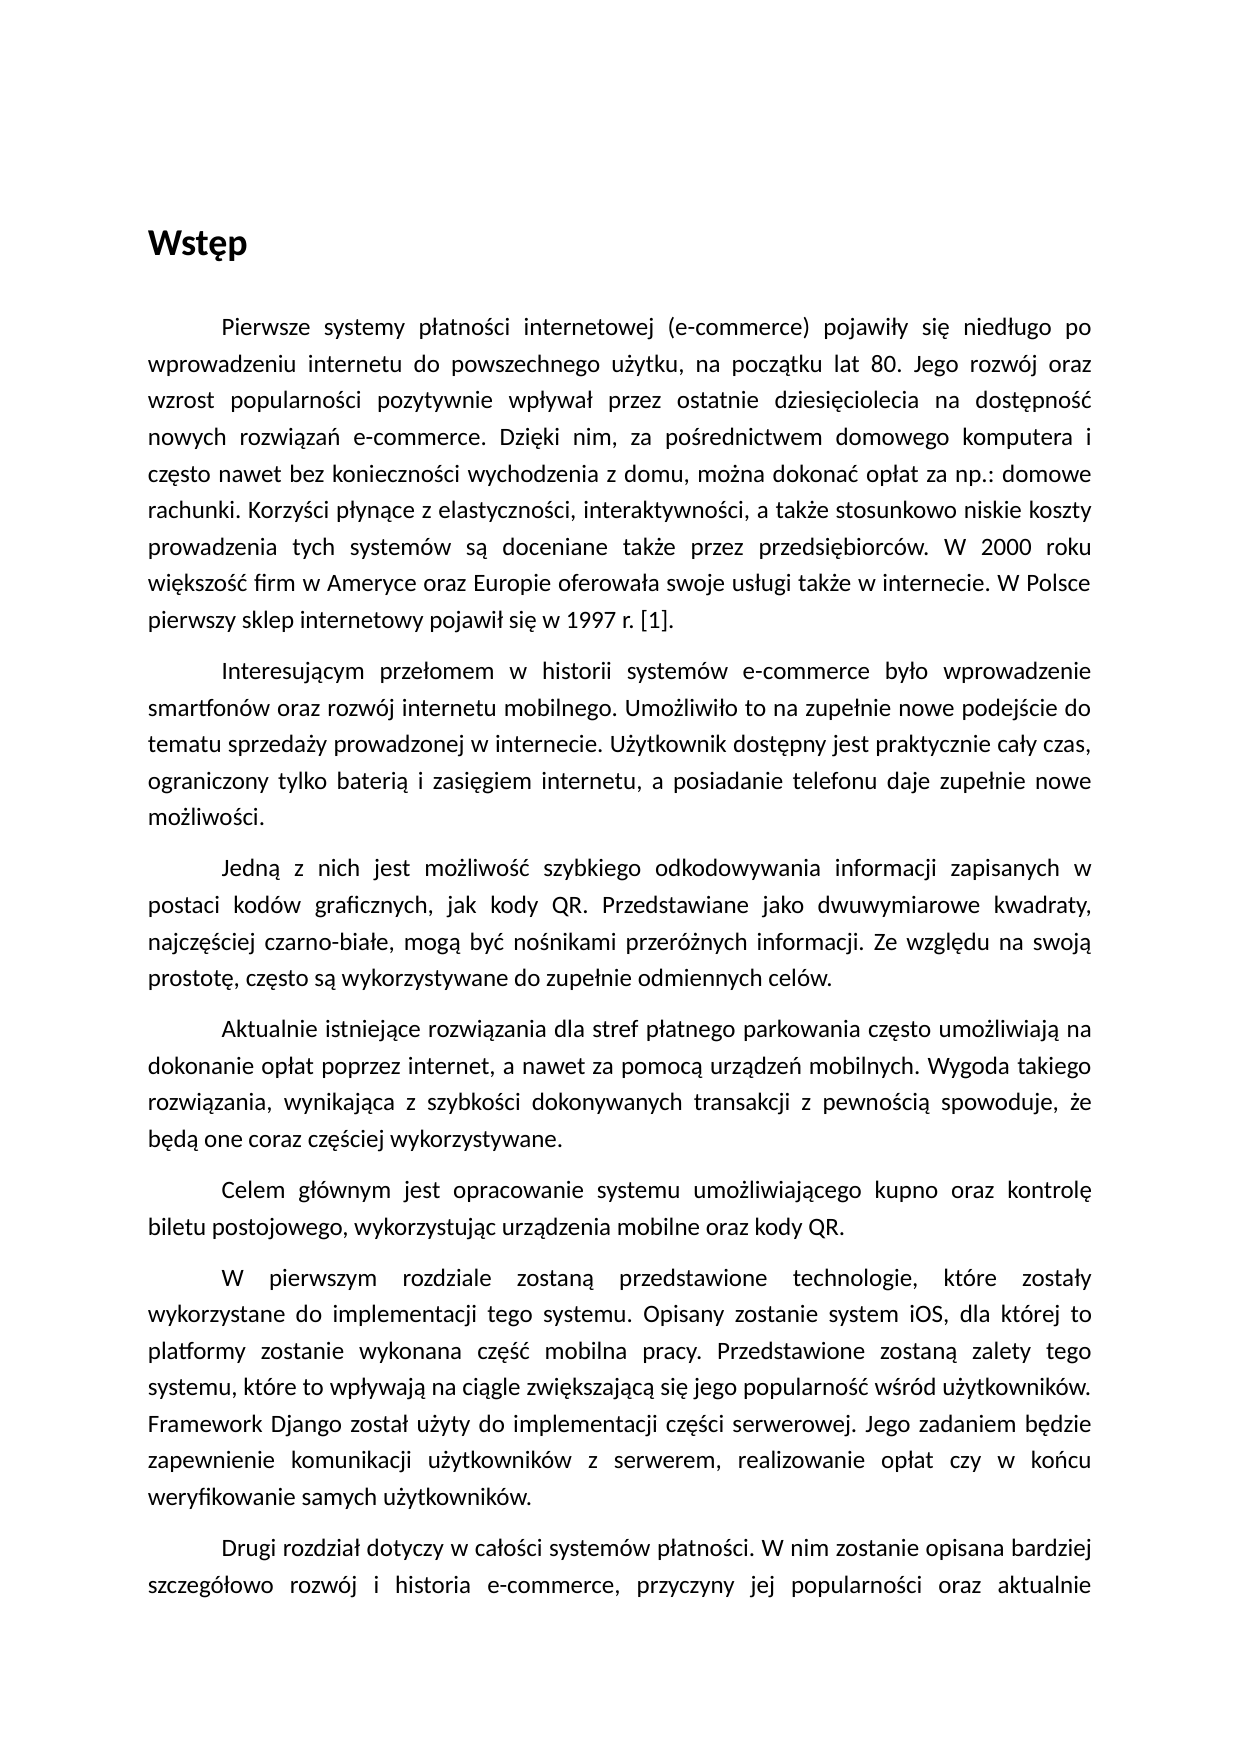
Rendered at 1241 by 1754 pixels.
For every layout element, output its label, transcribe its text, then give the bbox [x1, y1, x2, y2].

text Celem głównym jest opracowanie systemu umożliwiającego kupno oraz kontrolę biletu postojowego, wykorzystując urządzenia mobilne oraz kody QR. [148, 1174, 1093, 1241]
text Aktualnie istniejące rozwiązania dla stref płatnego parkowania często umożliwiają na dokonanie opłat poprzez internet, a nawet za pomocą urządzeń mobilnych. Wygoda takiego rozwiązania, wynikająca z szybkości dokonywanych transakcji z pewnością spowoduje, że będą one coraz częściej wykorzystywane. [148, 1013, 1093, 1153]
text Interesującym przełomem w historii systemów e-commerce było wprowadzenie smartfonów oraz rozwój internetu mobilnego. Umożliwiło to na zupełnie nowe podejście do tematu sprzedaży prowadzonej w internecie. Użytkownik dostępny jest praktycznie cały czas, ograniczony tylko baterią i zasięgiem internetu, a posiadanie telefonu daje zupełnie nowe możliwości. [148, 655, 1093, 832]
text W pierwszym rozdziale zostaną przedstawione technologie, które zostały wykorzystane do implementacji tego systemu. Opisany zostanie system iOS, dla której to platformy zostanie wykonana część mobilna pracy. Przedstawione zostaną zalety tego systemu, które to wpływają na ciągle zwiększającą się jego popularność wśród użytkowników. Framework Django został użyty do implementacji części serwerowej. Jego zadaniem będzie zapewnienie komunikacji użytkowników z serwerem, realizowanie opłat czy w końcu weryfikowanie samych użytkowników. [148, 1262, 1093, 1512]
subtitle Wstęp [148, 218, 1093, 265]
text Jedną z nich jest możliwość szybkiego odkodowywania informacji zapisanych w postaci kodów graficznych, jak kody QR. Przedstawiane jako dwuwymiarowe kwadraty, najczęściej czarno-białe, mogą być nośnikami przeróżnych informacji. Ze względu na swoją prostotę, często są wykorzystywane do zupełnie odmiennych celów. [148, 852, 1093, 993]
text Drugi rozdział dotyczy w całości systemów płatności. W nim zostanie opisana bardziej szczegółowo rozwój i historia e-commerce, przyczyny jej popularności oraz aktualnie [148, 1532, 1093, 1599]
text Pierwsze systemy płatności internetowej (e-commerce) pojawiły się niedługo po wprowadzeniu internetu do powszechnego użytku, na początku lat 80. Jego rozwój oraz wzrost popularności pozytywnie wpływał przez ostatnie dziesięciolecia na dostępność nowych rozwiązań e-commerce. Dzięki nim, za pośrednictwem domowego komputera i często nawet bez konieczności wychodzenia z domu, można dokonać opłat za np.: domowe rachunki. Korzyści płynące z elastyczności, interaktywności, a także stosunkowo niskie koszty prowadzenia tych systemów są doceniane także przez przedsiębiorców. W 2000 roku większość firm w Ameryce oraz Europie oferowała swoje usługi także w internecie. W Polsce pierwszy sklep internetowy pojawił się w 1997 r. [1]. [148, 311, 1093, 634]
